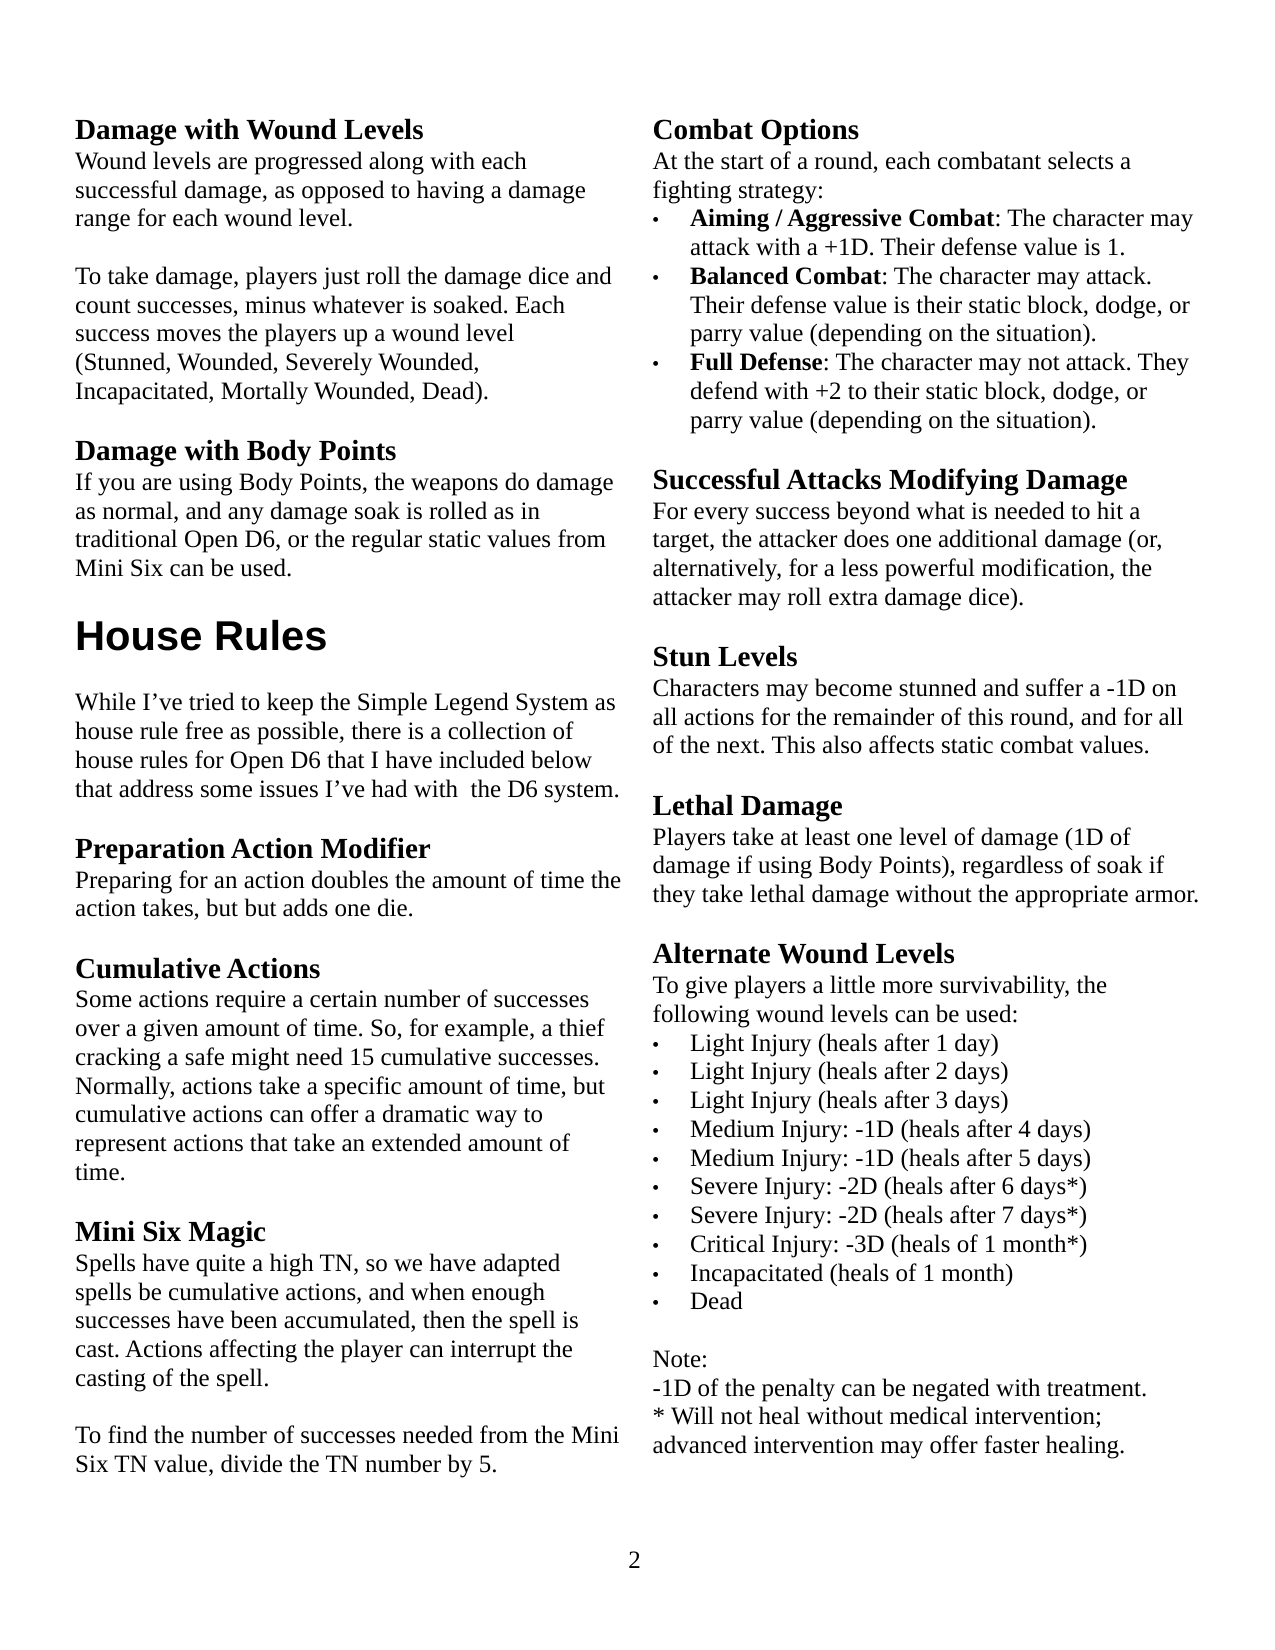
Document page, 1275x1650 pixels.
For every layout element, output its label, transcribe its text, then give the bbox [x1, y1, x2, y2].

list Full Defense: The character may not attack. They defend with +2 to their static block, dodge, or parry value (depending on the situation). [652, 347, 1200, 433]
text At the start of a round, each combatant selects a fighting strategy: [652, 146, 1200, 203]
text Preparation Action Modifier [75, 831, 622, 865]
list Medium Injury: -1D (heals after 4 days) [652, 1114, 1200, 1143]
text Damage with Body Points If you are using Body Points, the weapons do damage as normal, and any damage soak is rolled as in traditional Open D6, or the regular static values from Mini Six can be used. [75, 433, 622, 582]
text To find the number of successes needed from the Mini Six TN value, divide the TN number by 5. [75, 1392, 622, 1507]
list Dead [652, 1286, 1200, 1315]
text * Will not heal without medical intervention; advanced intervention may offer faster healing. [652, 1401, 1200, 1459]
text While I’ve tried to keep the Simple Legend System as house rule free as possible, there is a collection of house rules for Open D6 that I have included below that address some issues I’ve had with the D6 system. [75, 687, 622, 802]
list Light Injury (heals after 3 days) [652, 1085, 1200, 1114]
text Stun Levels [652, 639, 1200, 673]
list Medium Injury: -1D (heals after 5 days) [652, 1143, 1200, 1171]
text Spells have quite a high TN, so we have adapted spells be cumulative actions, and when enough successes have been accumulated, then the spell is cast. Actions affecting the player can interrupt the casting of the spell. [75, 1248, 622, 1392]
text Some actions require a certain number of successes over a given amount of time. So, for example, a thief cracking a safe might need 15 cumulative successes. Normally, actions take a specific amount of time, but cumulative actions can offer a dramatic way to represent actions that take an extended amount of time. [75, 984, 622, 1214]
text Preparing for an action doubles the amount of time the action takes, but but adds one die. [75, 865, 622, 922]
text Alternate Wound Levels [652, 937, 1200, 970]
text For every success beyond what is needed to hit a target, the attacker does one additional damage (or, alternatively, for a less powerful modification, the attacker may roll extra damage dice). [652, 496, 1200, 611]
list Light Injury (heals after 1 day) [652, 1028, 1200, 1056]
text To give players a little more survivability, the following wound levels can be used: [652, 970, 1200, 1028]
subtitle House Rules [75, 611, 622, 659]
text Lethal Damage [652, 788, 1200, 822]
text Mini Six Magic [75, 1214, 622, 1248]
text Wound levels are progressed along with each successful damage, as opposed to having a damage range for each wound level. [75, 146, 622, 232]
list Balanced Combat: The character may attack. Their defense value is their static block, dodge, or parry value (depending on the situation). [652, 261, 1200, 347]
text Combat Options [652, 112, 1200, 146]
text Damage with Wound Levels [75, 112, 622, 146]
text Successful Attacks Modifying Damage [652, 462, 1200, 496]
list Severe Injury: -2D (heals after 7 days*) [652, 1200, 1200, 1229]
list Critical Injury: -3D (heals of 1 month*) [652, 1229, 1200, 1258]
list Severe Injury: -2D (heals after 6 days*) [652, 1171, 1200, 1200]
text -1D of the penalty can be negated with treatment. [652, 1373, 1200, 1401]
text Characters may become stunned and suffer a -1D on all actions for the remainder of this round, and for all of the next. This also affects static combat values. [652, 673, 1200, 759]
text Players take at least one level of damage (1D of damage if using Body Points), regardless of soak if they take lethal damage without the appropriate armor. [652, 822, 1200, 908]
list Incapacitated (heals of 1 month) [652, 1258, 1200, 1286]
text To take damage, players just roll the damage dice and count successes, minus whatever is soaked. Each success moves the players up a wound level [75, 261, 622, 347]
text Cumulative Actions [75, 951, 622, 984]
text Note: [652, 1315, 1200, 1373]
list Aiming / Aggressive Combat: The character may attack with a +1D. Their defense value is 1. [652, 203, 1200, 261]
list Light Injury (heals after 2 days) [652, 1056, 1200, 1085]
text (Stunned, Wounded, Severely Wounded, Incapacitated, Mortally Wounded, Dead). [75, 347, 622, 405]
